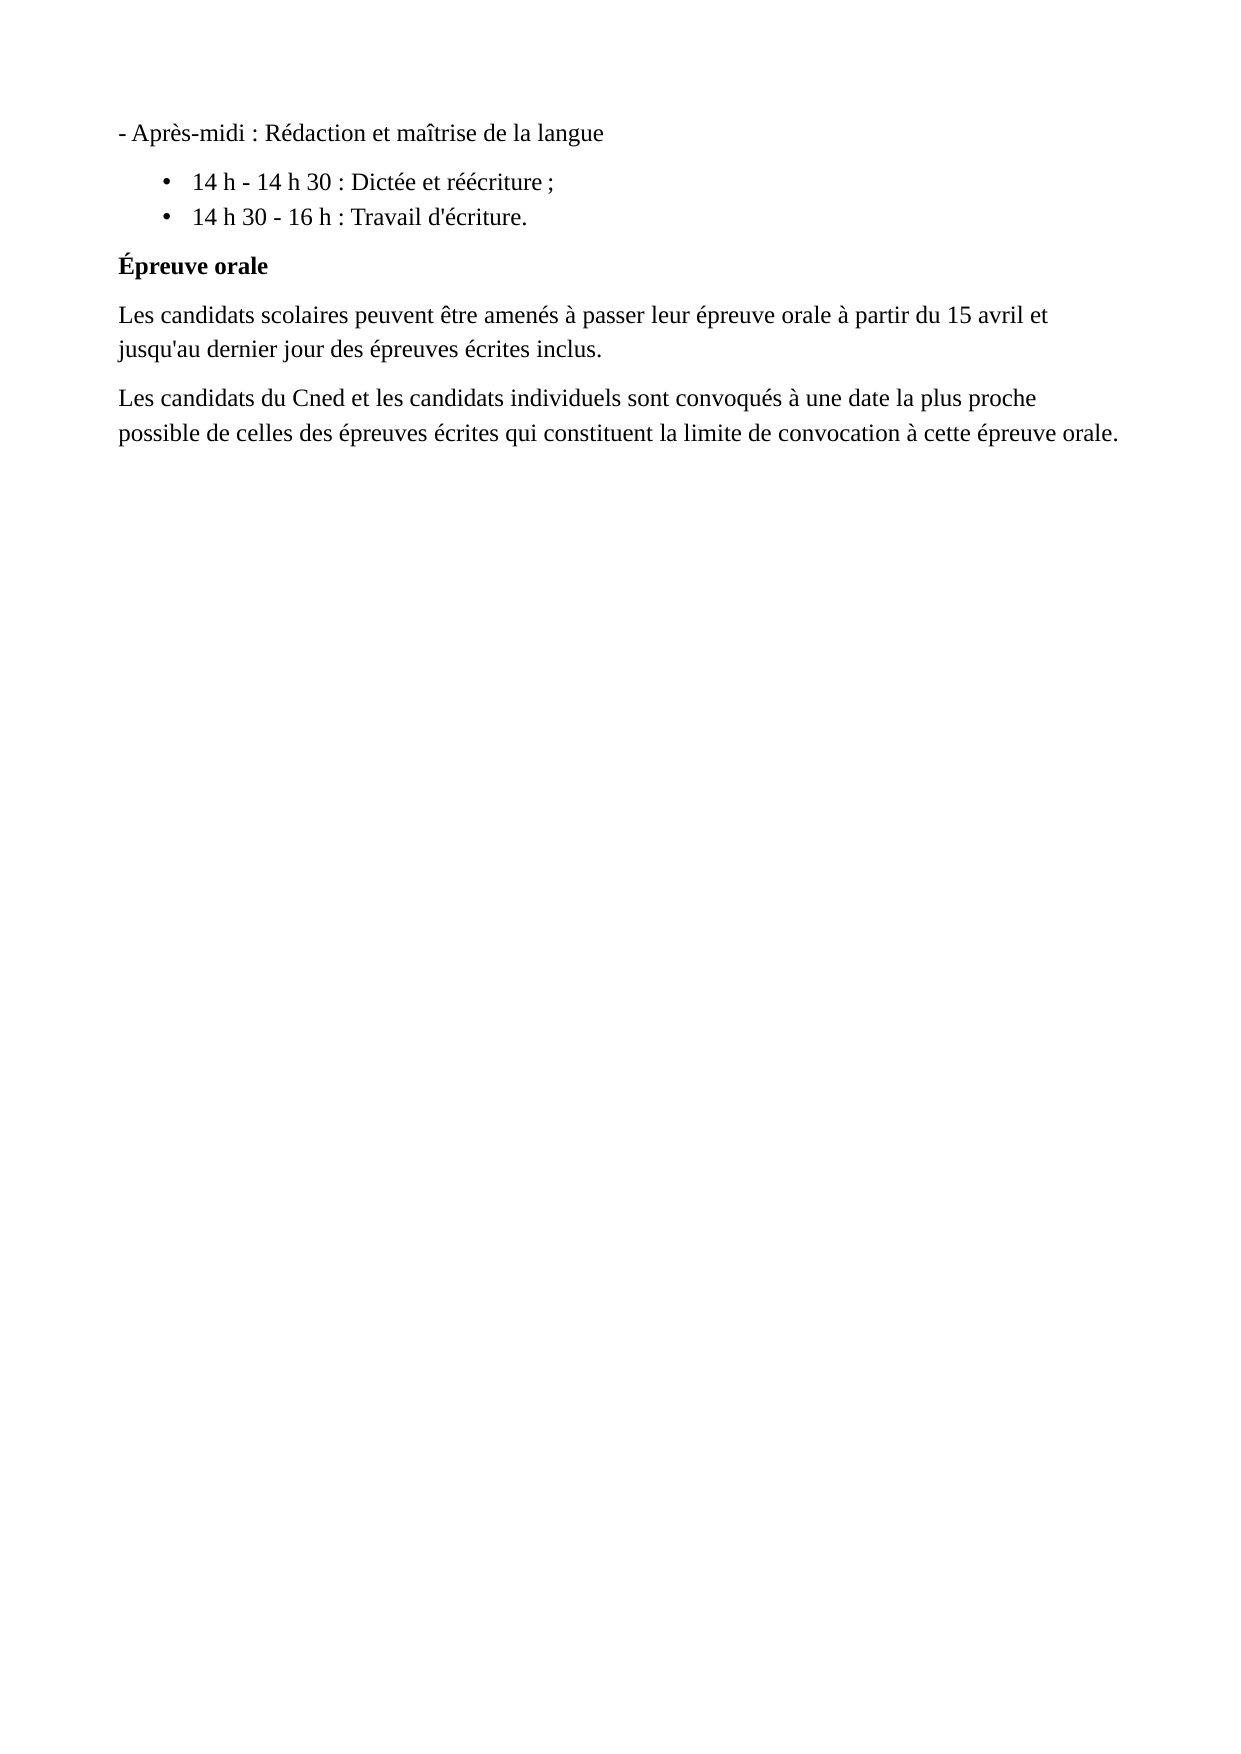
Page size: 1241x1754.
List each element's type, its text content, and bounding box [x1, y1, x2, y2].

list 14 h 30 - 16 h : Travail d'écriture. [162, 202, 1122, 230]
text - Après-midi : Rédaction et maîtrise de la langue [118, 118, 1122, 147]
text Épreuve orale [118, 251, 1122, 279]
text Les candidats du Cned et les candidats individuels sont convoqués à une date la plus proche possible de celles des épreuves écrites qui constituent la limite de convocation à cette épreuve orale. [118, 383, 1122, 447]
text Les candidats scolaires peuvent être amenés à passer leur épreuve orale à partir du 15 avril et jusqu'au dernier jour des épreuves écrites inclus. [118, 300, 1122, 363]
list 14 h - 14 h 30 : Dictée et réécriture ; [162, 167, 1122, 196]
